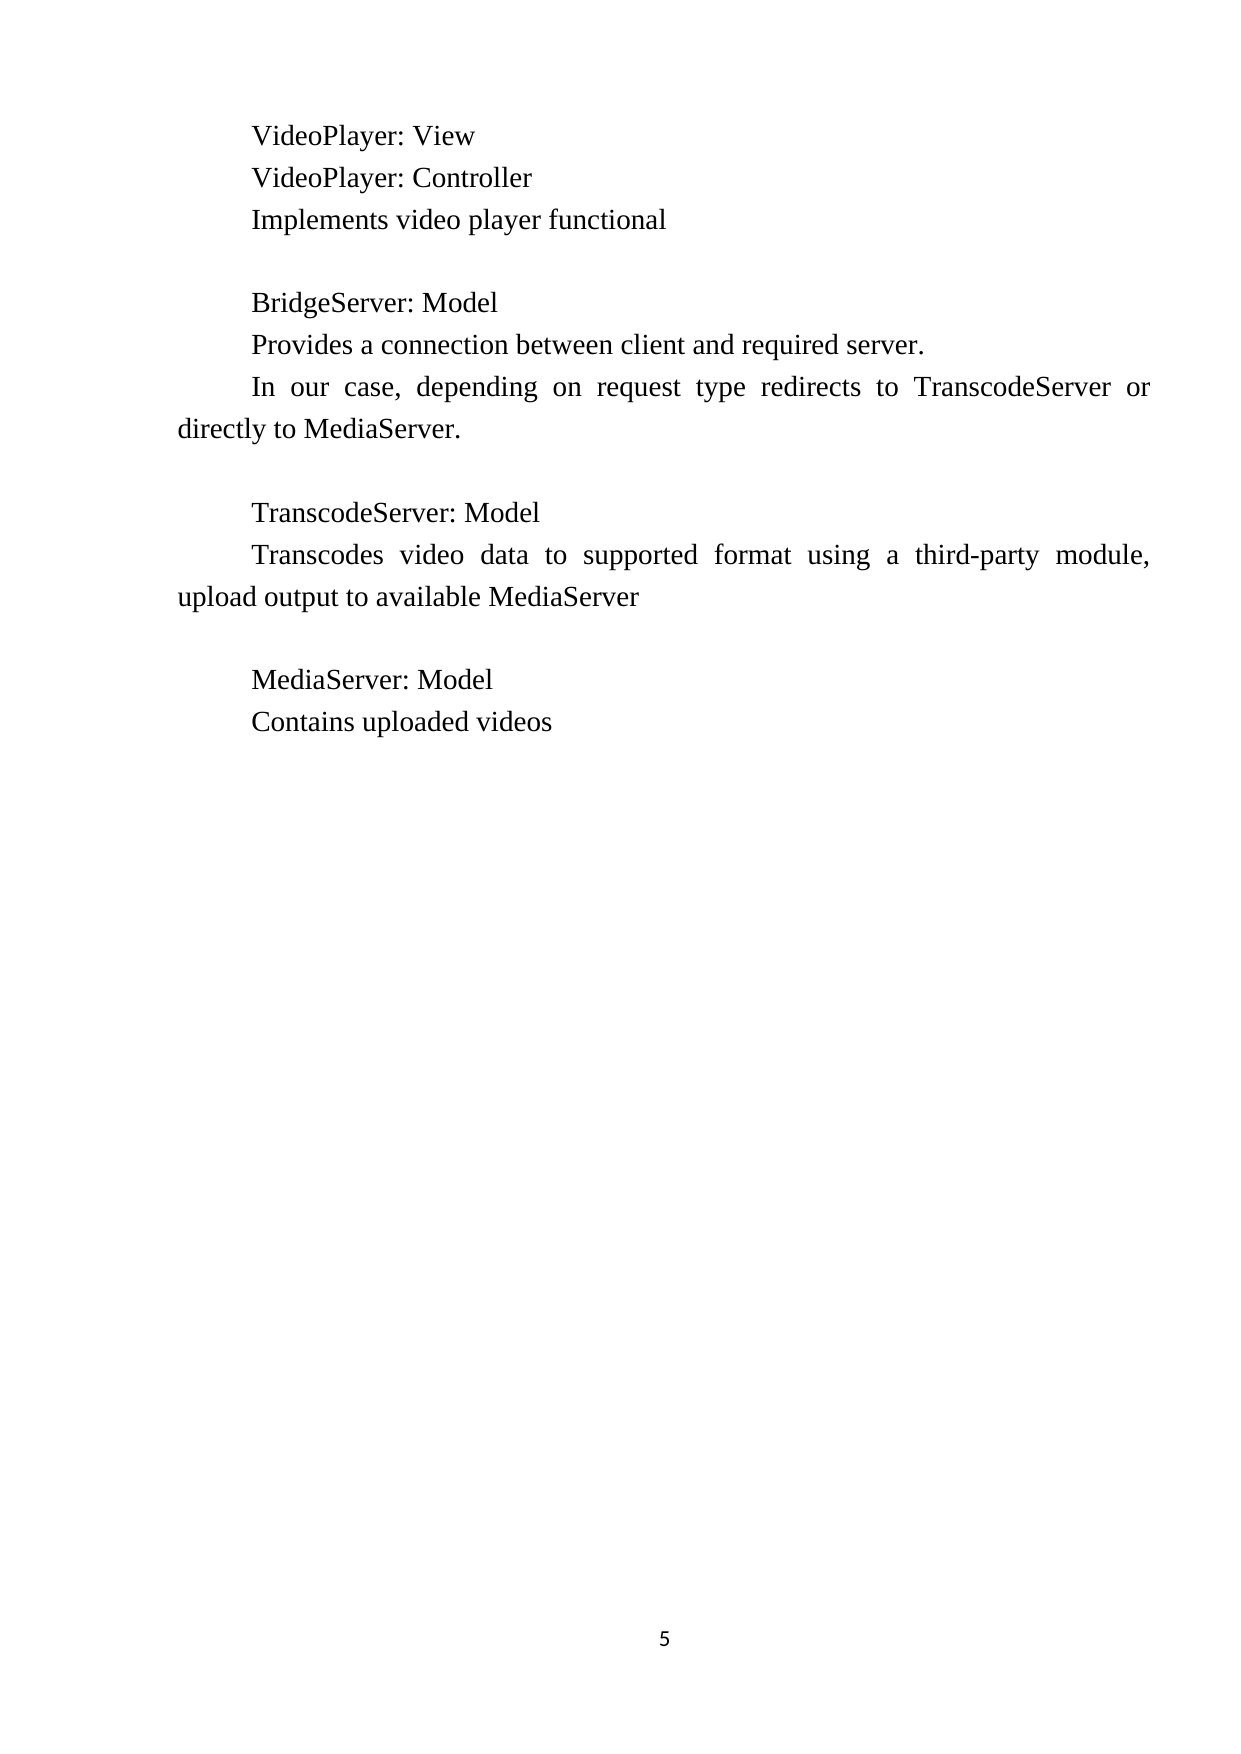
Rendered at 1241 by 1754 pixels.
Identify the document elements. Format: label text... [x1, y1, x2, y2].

text VideoPlayer: Controller [177, 160, 1152, 193]
text Transcodes video data to supported format using a third-party module, upload output to available MediaServer [177, 537, 1152, 612]
text Implements video player functional [177, 202, 1152, 235]
text TranscodeServer: Model [177, 495, 1152, 528]
text VideoPlayer: View [177, 118, 1152, 152]
text MediaServer: Model [177, 662, 1152, 696]
text BridgeServer: Model [177, 286, 1152, 319]
text In our case, depending on request type redirects to TranscodeServer or directly to MediaServer. [177, 369, 1152, 445]
text Contains uploaded videos [177, 704, 1152, 738]
text Provides a connection between client and required server. [177, 327, 1152, 361]
